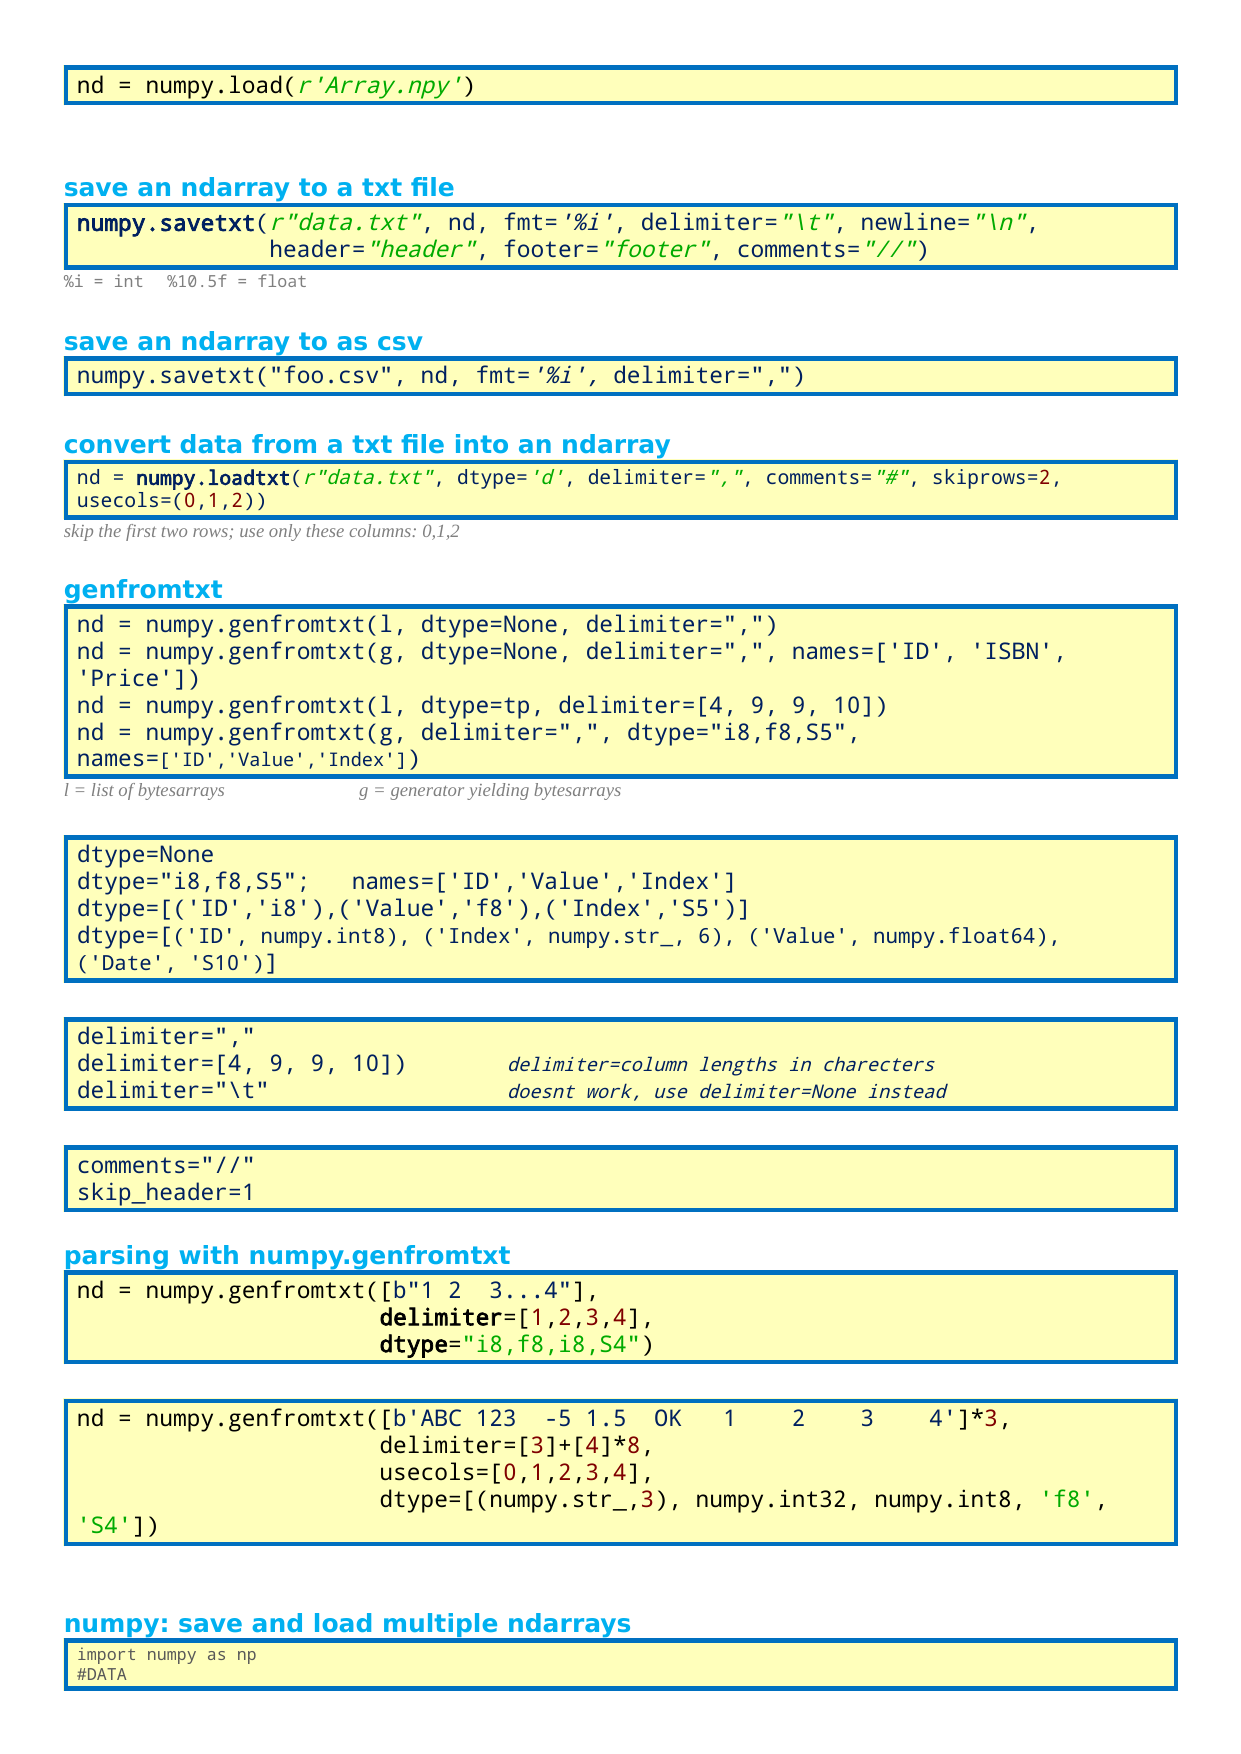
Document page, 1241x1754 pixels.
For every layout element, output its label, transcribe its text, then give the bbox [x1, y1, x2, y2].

title genfromtxt [63, 575, 1178, 604]
text nd = numpy.genfromtxt(g, delimiter=",", dtype="i8,f8,S5", names=['ID','Value','Index']) [68, 712, 1174, 774]
text import numpy as np [68, 1643, 1174, 1658]
text numpy.savetxt(r"data.txt", nd, fmt='%i', delimiter="\t", newline="\n", [68, 207, 1174, 229]
text delimiter="\t" doesnt work, use delimiter=None instead [68, 1071, 1174, 1106]
text header="header", footer="footer", comments="//") [68, 229, 1174, 265]
text usecols=[0,1,2,3,4], [68, 1452, 1174, 1479]
text dtype=[('ID', numpy.int8), ('Index', numpy.str_, 6), ('Value', numpy.float64), ('Date', 'S10')] [68, 915, 1174, 978]
text nd = numpy.load(r'Array.npy') [68, 70, 1174, 101]
title save an ndarray to a txt file [63, 173, 1178, 203]
text dtype=None [68, 840, 1174, 862]
title parsing with numpy.genfromtxt [63, 1241, 1178, 1270]
title numpy: save and load multiple ndarrays [63, 1609, 1178, 1638]
text dtype="i8,f8,i8,S4") [68, 1324, 1174, 1360]
text dtype=[('ID','i8'),('Value','f8'),('Index','S5')] [68, 888, 1174, 915]
text comments="//" [68, 1150, 1174, 1172]
text nd = numpy.genfromtxt([b'ABC 123 -5 1.5 OK 1 2 3 4']*3, [68, 1403, 1174, 1425]
title convert data from a txt file into an ndarray [63, 430, 1178, 459]
text nd = numpy.genfromtxt(g, dtype=None, delimiter=",", names=['ID', 'ISBN', 'Price']) [68, 631, 1174, 685]
text l = list of bytesarrays g = generator yielding bytesarrays [63, 779, 1178, 801]
text %i = int %10.5f = float [63, 270, 1178, 293]
title save an ndarray to as csv [63, 327, 1178, 356]
text delimiter=[4, 9, 9, 10]) delimiter=column lengths in charecters [68, 1044, 1174, 1071]
text #DATA [68, 1658, 1174, 1686]
text delimiter=[1,2,3,4], [68, 1297, 1174, 1324]
text nd = numpy.genfromtxt([b"1 2 3...4"], [68, 1275, 1174, 1297]
text nd = numpy.genfromtxt(l, dtype=None, delimiter=",") [68, 609, 1174, 631]
text skip the first two rows; use only these columns: 0,1,2 [63, 519, 1178, 541]
text nd = numpy.loadtxt(r"data.txt", dtype='d', delimiter=",", comments="#", skiprows=2, usecols=(0,1,2)) [68, 464, 1174, 515]
text dtype="i8,f8,S5"; names=['ID','Value','Index'] [68, 862, 1174, 888]
text skip_header=1 [68, 1172, 1174, 1208]
text dtype=[(numpy.str_,3), numpy.int32, numpy.int8, 'f8', 'S4']) [68, 1479, 1174, 1542]
text nd = numpy.genfromtxt(l, dtype=tp, delimiter=[4, 9, 9, 10]) [68, 685, 1174, 712]
text numpy.savetxt("foo.csv", nd, fmt='%i', delimiter=",") [68, 361, 1174, 392]
text delimiter=[3]+[4]*8, [68, 1425, 1174, 1452]
text delimiter="," [68, 1022, 1174, 1044]
